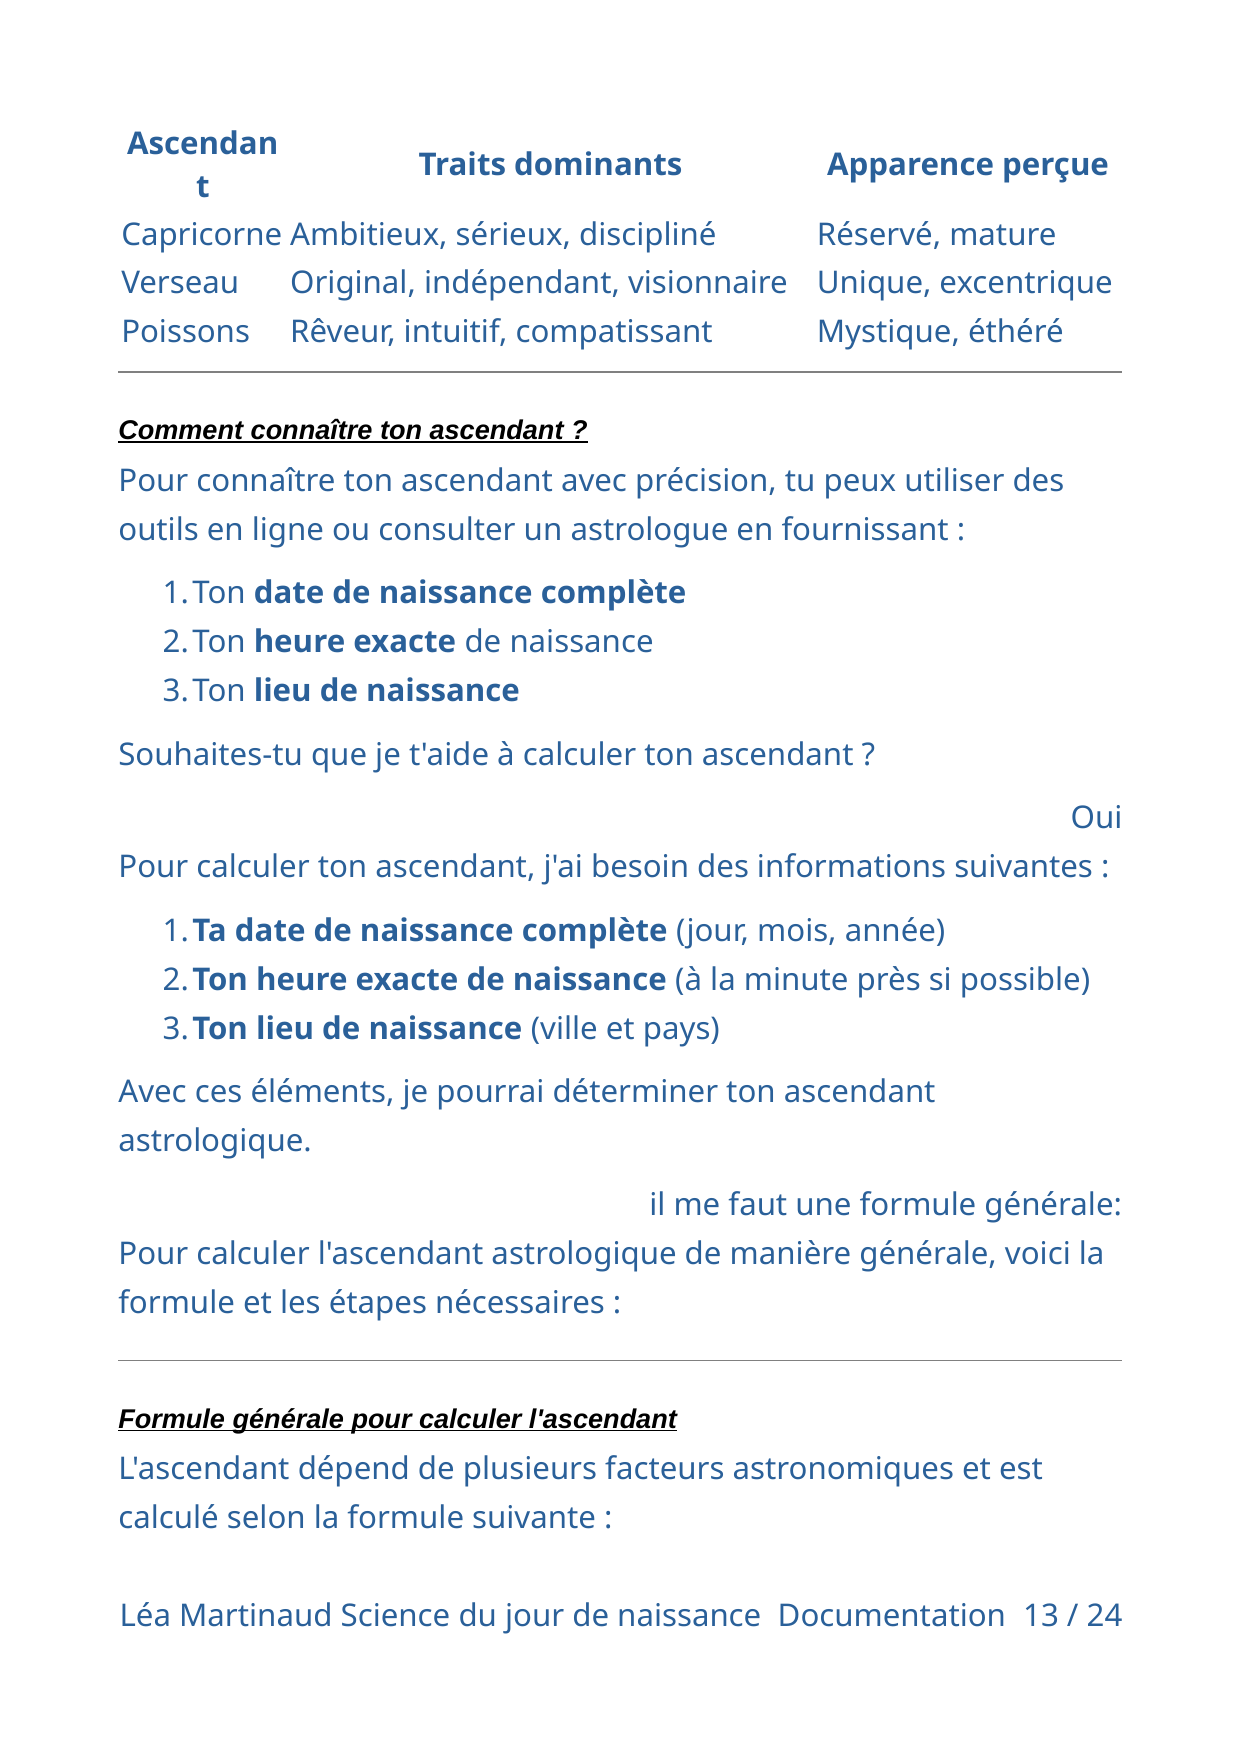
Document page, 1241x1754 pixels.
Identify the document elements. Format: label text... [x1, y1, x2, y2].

list Ton date de naissance complète [162, 570, 1122, 613]
text il me faut une formule générale: [118, 1182, 1122, 1224]
text Pour calculer l'ascendant astrologique de manière générale, voici la formule et les étapes nécessaires : [118, 1231, 1122, 1322]
text Pour connaître ton ascendant avec précision, tu peux utiliser des outils en ligne ou consulter un astrologue en fournissant : [118, 458, 1122, 549]
text L'ascendant dépend de plusieurs facteurs astronomiques et est calculé selon la formule suivante : [118, 1446, 1122, 1538]
text Souhaites-tu que je t'aide à calculer ton ascendant ? [118, 732, 1122, 774]
text Oui [118, 795, 1122, 838]
list Ton lieu de naissance (ville et pays) [162, 1006, 1122, 1048]
text Avec ces éléments, je pourrai déterminer ton ascendant astrologique. [118, 1069, 1122, 1161]
list Ta date de naissance complète (jour, mois, année) [162, 908, 1122, 950]
table_cell Original, indépendant, visionnaire [287, 258, 814, 306]
table_cell Poissons [118, 306, 287, 354]
table_header Apparence perçue [814, 118, 1122, 209]
subtitle Comment connaître ton ascendant ? [118, 414, 1122, 445]
list Ton lieu de naissance [162, 668, 1122, 711]
table_cell Unique, excentrique [814, 258, 1122, 306]
text Pour calculer ton ascendant, j'ai besoin des informations suivantes : [118, 844, 1122, 887]
subtitle Formule générale pour calculer l'ascendant [118, 1403, 1122, 1434]
table_cell Mystique, éthéré [814, 306, 1122, 354]
table_cell Rêveur, intuitif, compatissant [287, 306, 814, 354]
table_header Ascendant [118, 118, 287, 209]
table_cell Capricorne [118, 209, 287, 258]
table_cell Ambitieux, sérieux, discipliné [287, 209, 814, 258]
table_header Traits dominants [287, 118, 814, 209]
list Ton heure exacte de naissance (à la minute près si possible) [162, 957, 1122, 999]
list Ton heure exacte de naissance [162, 619, 1122, 662]
table_cell Réservé, mature [814, 209, 1122, 258]
table_cell Verseau [118, 258, 287, 306]
